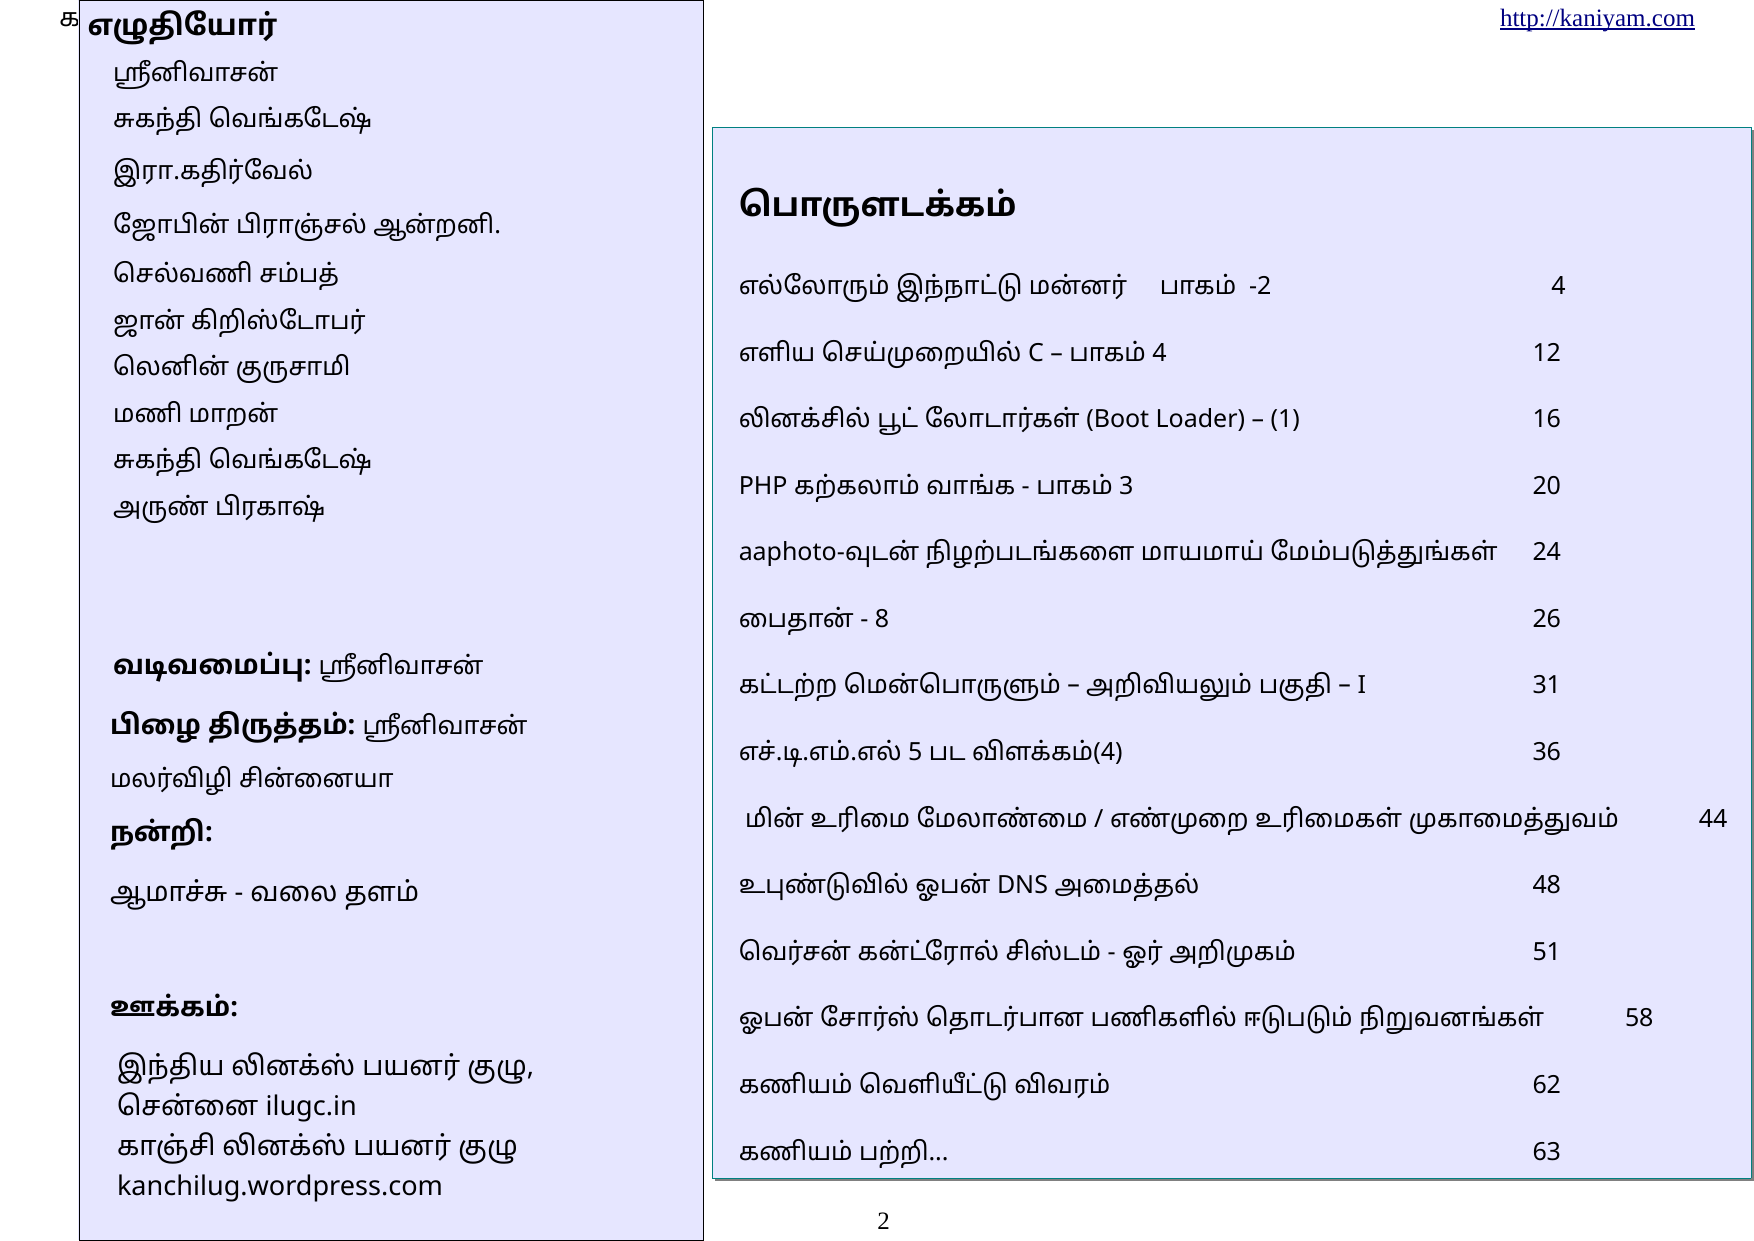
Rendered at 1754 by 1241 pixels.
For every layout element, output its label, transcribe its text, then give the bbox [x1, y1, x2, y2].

text பொருளடக்கம் [738, 187, 1727, 230]
text நன்றி: [88, 812, 694, 852]
text அருண் பிரகாஷ் [113, 493, 694, 524]
text ஊக்கம்: [88, 988, 694, 1027]
text கணியம் பற்றி... 63 [738, 1133, 1727, 1169]
text பைதான் - 8 26 [738, 601, 1727, 637]
text உபுண்டுவில் ஓபன் DNS அமைத்தல் 48 [738, 867, 1727, 903]
text ஸ்ரீனிவாசன் [113, 59, 694, 91]
text ஜான் கிறிஸ்டோபர் [113, 307, 694, 338]
text சுகந்தி வெங்கடேஷ் [113, 106, 694, 137]
text மலர்விழி சின்னையா [88, 766, 694, 797]
text எளிய செய்முறையில் C – பாகம் 4 12 [738, 334, 1727, 370]
text இரா.கதிர்வேல் [113, 153, 694, 189]
text இந்திய லினக்ஸ் பயனர் குழு, [88, 1046, 694, 1086]
text ஆமாச்சு - வலை தளம் [88, 872, 694, 912]
text PHP கற்கலாம் வாங்க - பாகம் 3 20 [738, 467, 1727, 503]
subtitle எல்லோரும் இந்நாட்டு மன்னர் பாகம் -2 4 [738, 268, 1727, 304]
text எழுதியோர் [87, 9, 694, 47]
text கணியம் வெளியீட்டு விவரம் 62 [738, 1067, 1727, 1103]
text செல்வணி சம்பத் [113, 261, 694, 292]
text ஓபன் சோர்ஸ் தொடர்பான பணிகளில் ஈடுபடும் நிறுவனங்கள் 58 [738, 1000, 1727, 1036]
text காஞ்சி லினக்ஸ் பயனர் குழு [88, 1126, 694, 1166]
text வெர்சன் கன்ட்ரோல் சிஸ்டம் - ஓர் அறிமுகம் 51 [738, 933, 1727, 969]
text வடிவமைப்பு: ஸ்ரீனிவாசன் [113, 646, 694, 686]
text லினக்சில் பூட் லோடார்கள் (Boot Loader) – (1) 16 [738, 401, 1727, 437]
text கட்டற்ற மென்பொருளும் – அறிவியலும் பகுதி – I 31 [738, 667, 1727, 703]
text சென்னை ilugc.in [88, 1086, 694, 1126]
text எச்.டி.எம்.எல் 5 பட விளக்கம்(4) 36 [738, 734, 1727, 770]
text பிழை திருத்தம்: ஸ்ரீனிவாசன் [88, 706, 694, 746]
text மணி மாறன் [113, 400, 694, 431]
text மின் உரிமை மேலாண்மை / எண்முறை உரிமைகள் முகாமைத்துவம் 44 [738, 800, 1727, 836]
text aaphoto-வுடன் நிழற்படங்களை மாயமாய் மேம்படுத்துங்கள் 24 [738, 534, 1727, 570]
text லெனின் குருசாமி [113, 354, 694, 385]
text சுகந்தி வெங்கடேஷ் [113, 447, 694, 478]
text ஜோபின் பிராஞ்சல் ஆன்றனி. [113, 207, 694, 243]
text kanchilug.wordpress.com [88, 1166, 694, 1203]
